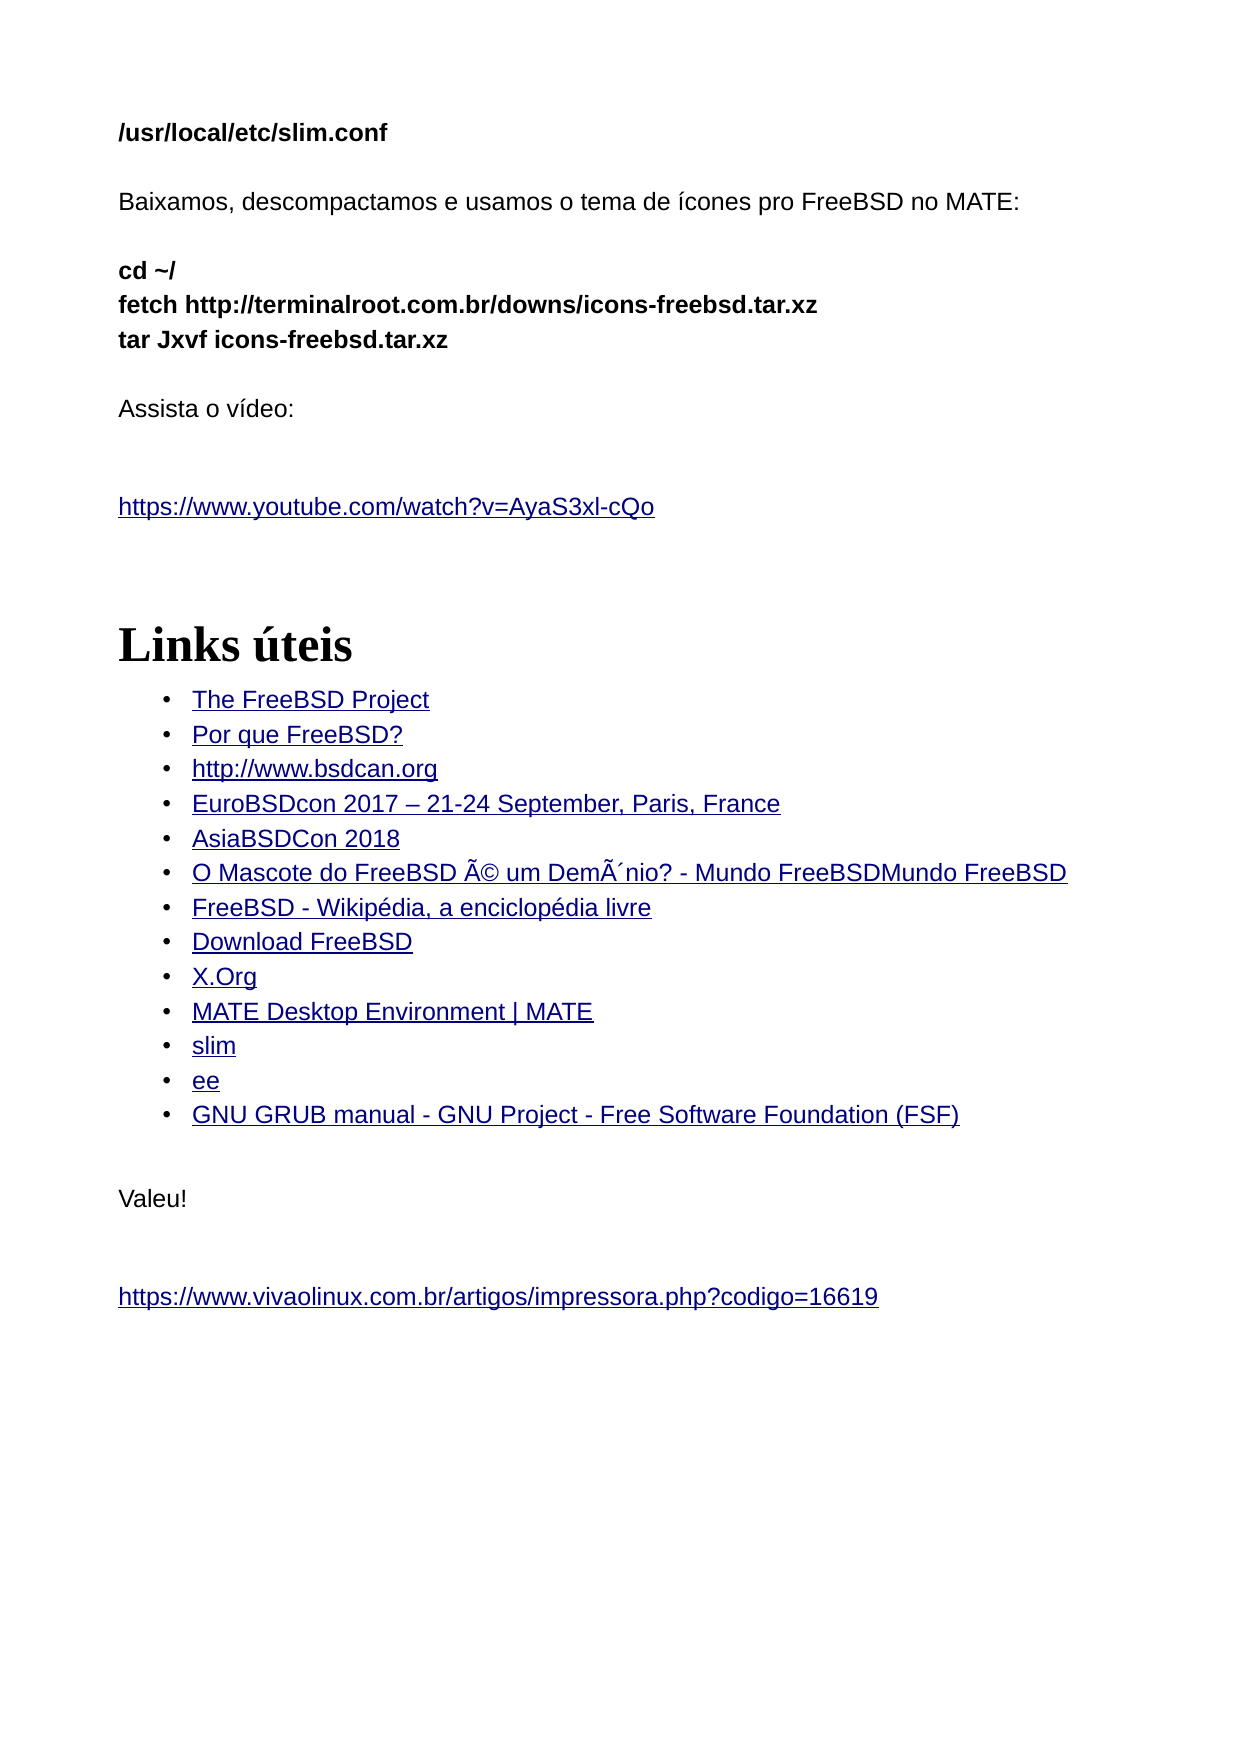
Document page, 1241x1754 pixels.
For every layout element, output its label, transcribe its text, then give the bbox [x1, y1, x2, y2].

list The FreeBSD Project [162, 685, 1122, 714]
list Download FreeBSD [162, 927, 1122, 956]
list EuroBSDcon 2017 – 21-24 September, Paris, France [162, 789, 1122, 818]
list MATE Desktop Environment | MATE [162, 996, 1122, 1025]
list http://www.bsdcan.org [162, 754, 1122, 783]
text Valeu! [118, 1149, 1122, 1213]
list slim [162, 1031, 1122, 1060]
text https://www.vivaolinux.com.br/artigos/impressora.php?codigo=16619 [118, 1282, 1122, 1311]
list O Mascote do FreeBSD Ã© um DemÃ´nio? - Mundo FreeBSDMundo FreeBSD [162, 858, 1122, 887]
text https://www.youtube.com/watch?v=AyaS3xl-cQo [118, 492, 1122, 521]
list FreeBSD - Wikipédia, a enciclopédia livre [162, 893, 1122, 922]
list GNU GRUB manual - GNU Project - Free Software Foundation (FSF) [162, 1100, 1122, 1129]
list ee [162, 1066, 1122, 1094]
subtitle Links úteis [118, 615, 1122, 673]
text /usr/local/etc/slim.conf Baixamos, descompactamos e usamos o tema de ícones pro FreeBSD no MATE: cd ~/ fetch http://terminalroot.com.br/downs/icons-freebsd.tar.xz tar Jxvf icons-freebsd.tar.xz Assista o vídeo: [118, 118, 1122, 423]
list AsiaBSDCon 2018 [162, 823, 1122, 852]
list X.Org [162, 962, 1122, 991]
list Por que FreeBSD? [162, 720, 1122, 749]
